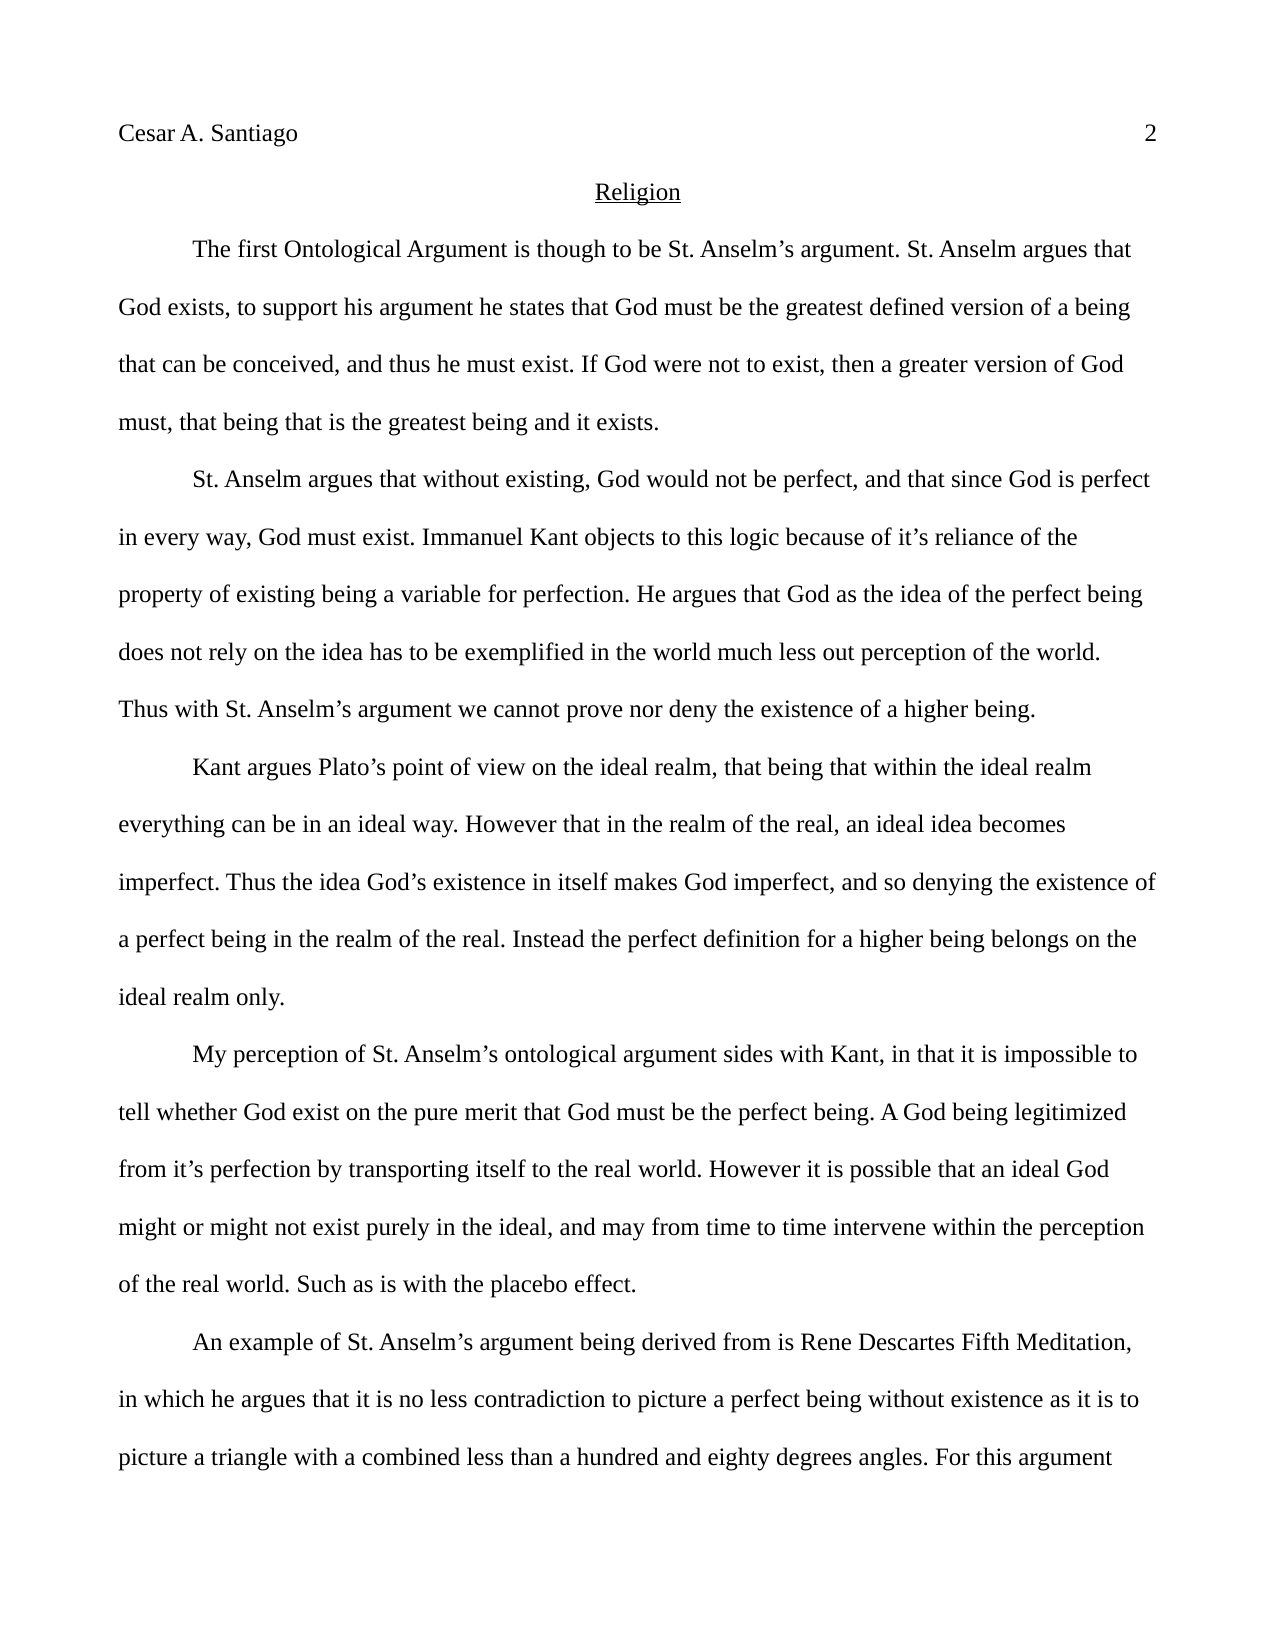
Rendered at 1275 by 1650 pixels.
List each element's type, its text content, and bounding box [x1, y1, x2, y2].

text My perception of St. Anselm’s ontological argument sides with Kant, in that it is impossible to tell whether God exist on the pure merit that God must be the perfect being. A God being legitimized from it’s perfection by transporting itself to the real world. However it is possible that an ideal God might or might not exist purely in the ideal, and may from time to time intervene within the perception of the real world. Such as is with the placebo effect. [118, 1039, 1157, 1298]
text St. Anselm argues that without existing, God would not be perfect, and that since God is perfect in every way, God must exist. Immanuel Kant objects to this logic because of it’s reliance of the property of existing being a variable for perfection. He argues that God as the idea of the perfect being does not rely on the idea has to be exemplified in the world much less out perception of the world. Thus with St. Anselm’s argument we cannot prove nor deny the existence of a higher being. [118, 464, 1157, 723]
text Kant argues Plato’s point of view on the ideal realm, that being that within the ideal realm everything can be in an ideal way. However that in the realm of the real, an ideal idea becomes imperfect. Thus the idea God’s existence in itself makes God imperfect, and so denying the existence of a perfect being in the realm of the real. Instead the perfect definition for a higher being belongs on the ideal realm only. [118, 752, 1157, 1011]
text An example of St. Anselm’s argument being derived from is Rene Descartes Fifth Meditation, in which he argues that it is no less contradiction to picture a perfect being without existence as it is to picture a triangle with a combined less than a hundred and eighty degrees angles. For this argument [118, 1327, 1157, 1471]
text The first Ontological Argument is though to be St. Anselm’s argument. St. Anselm argues that God exists, to support his argument he states that God must be the greatest defined version of a being that can be conceived, and thus he must exist. If God were not to exist, then a greater version of God must, that being that is the greatest being and it exists. [118, 234, 1157, 436]
text Religion [118, 177, 1157, 206]
